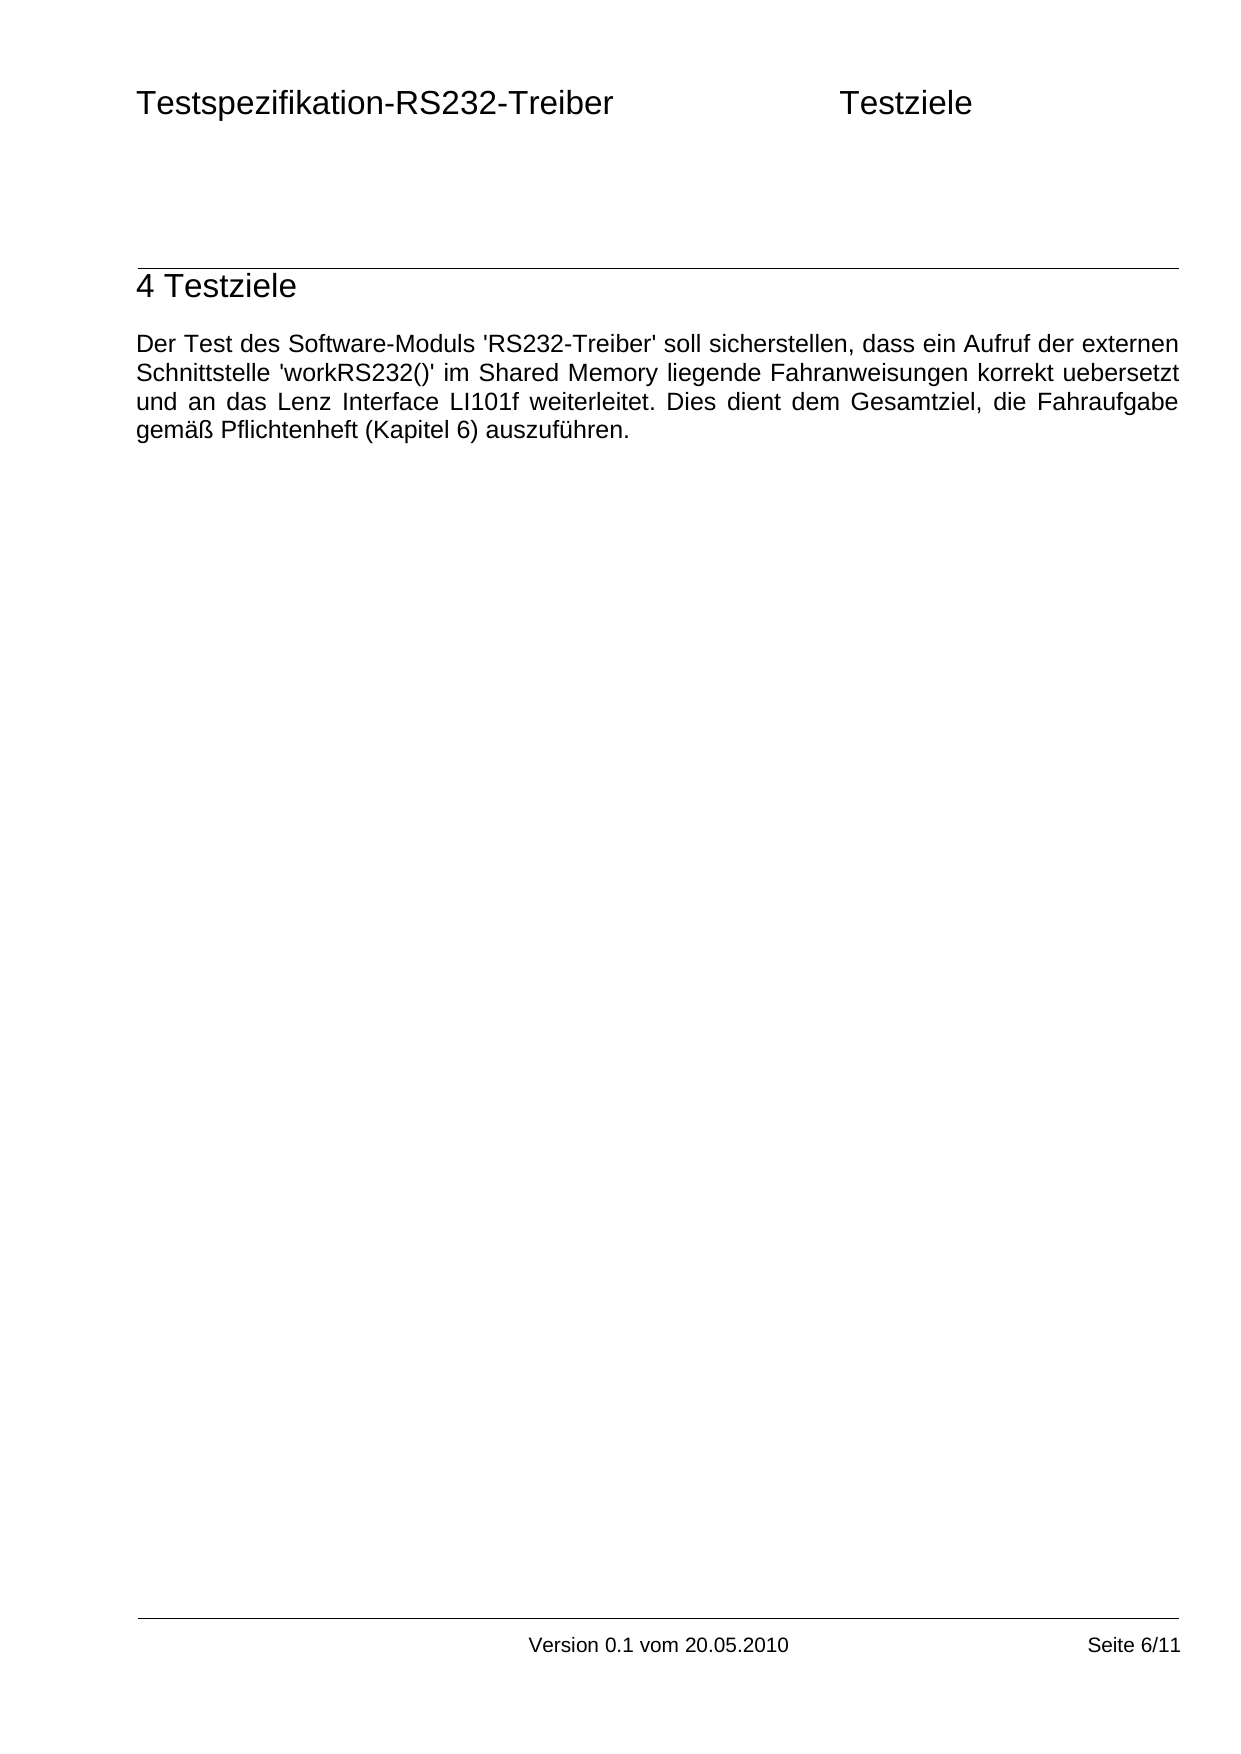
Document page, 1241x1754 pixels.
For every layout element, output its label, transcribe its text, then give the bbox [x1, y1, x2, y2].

text Der Test des Software-Moduls 'RS232-Treiber' soll sicherstellen, dass ein Aufruf der externen Schnittstelle 'workRS232()' im Shared Memory liegende Fahranweisungen korrekt uebersetzt und an das Lenz Interface LI101f weiterleitet. Dies dient dem Gesamtziel, die Fahraufgabe gemäß Pflichtenheft (Kapitel 6) auszuführen. [136, 329, 1181, 444]
subtitle Testziele [136, 289, 1181, 304]
